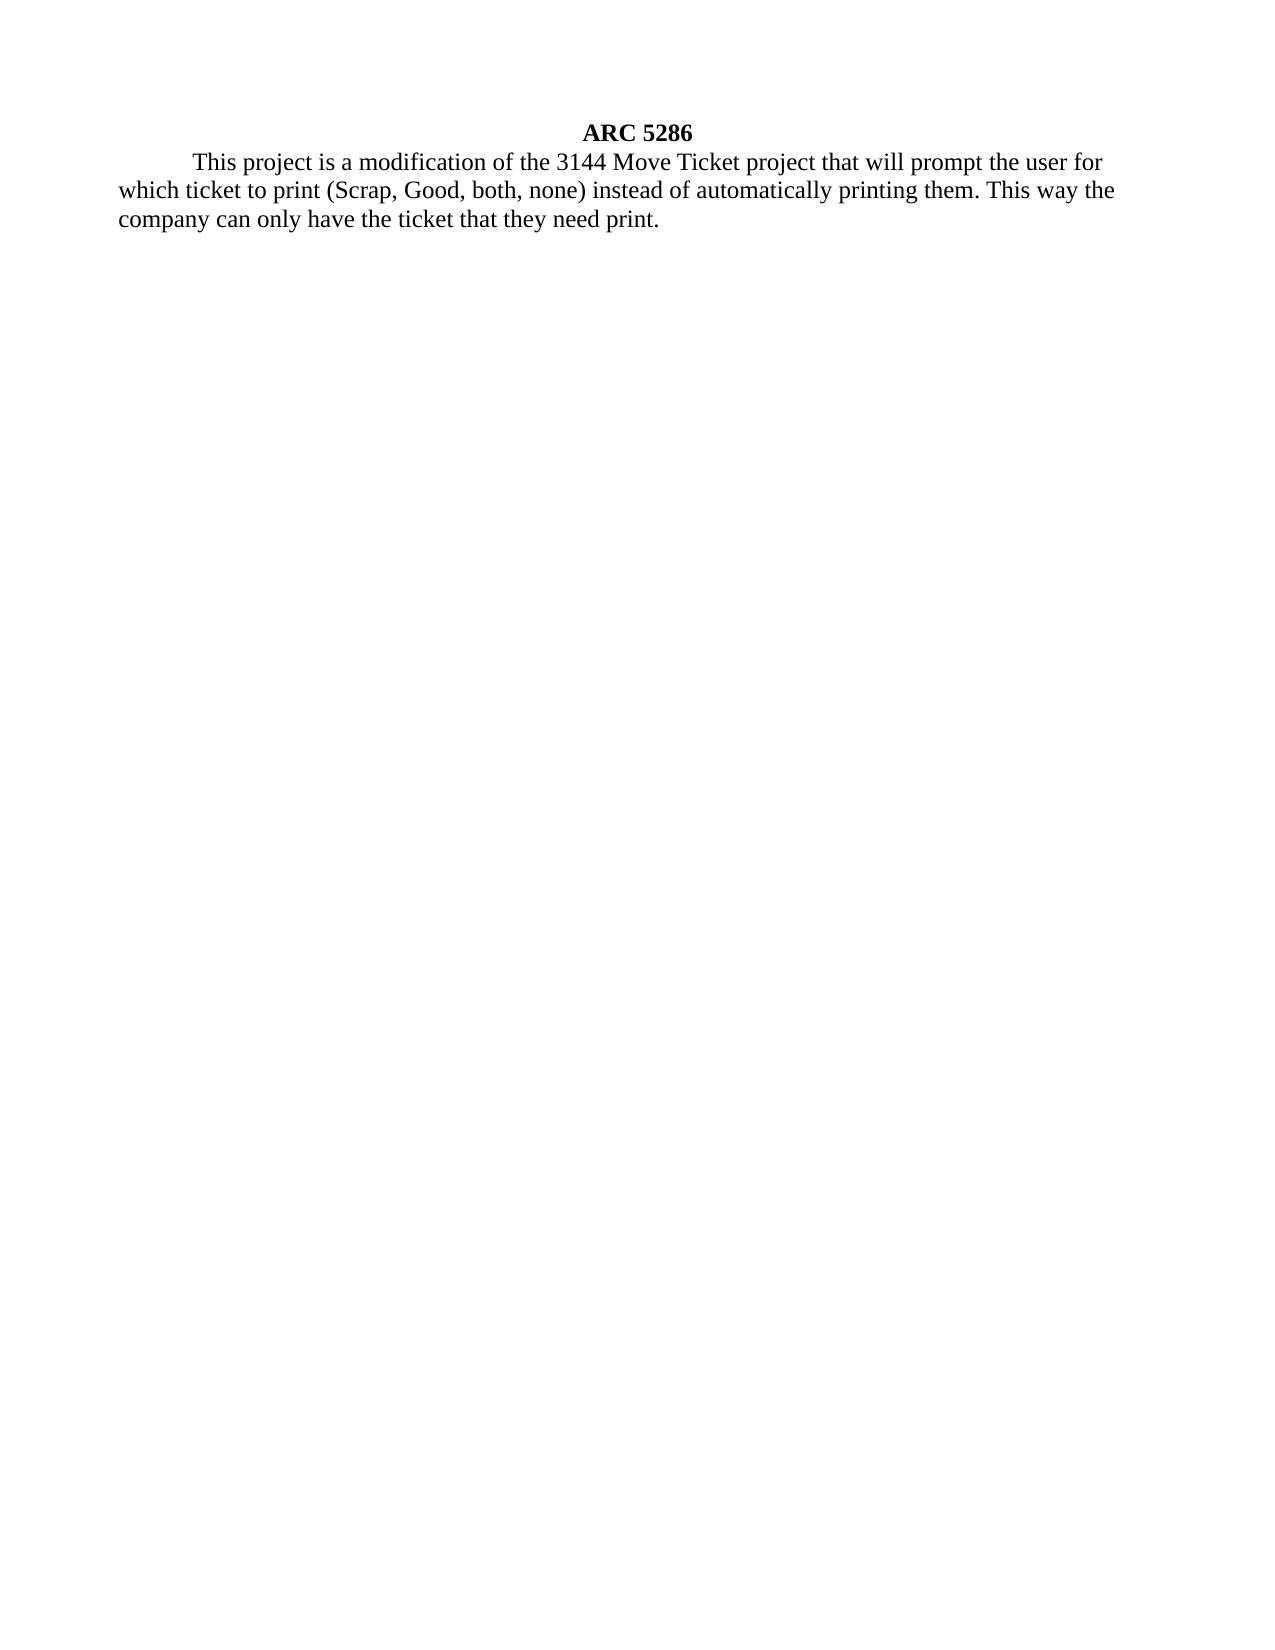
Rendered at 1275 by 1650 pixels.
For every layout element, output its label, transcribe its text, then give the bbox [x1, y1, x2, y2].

text This project is a modification of the 3144 Move Ticket project that will prompt the user for which ticket to print (Scrap, Good, both, none) instead of automatically printing them. This way the company can only have the ticket that they need print. [118, 147, 1157, 233]
text ARC 5286 [118, 118, 1157, 147]
